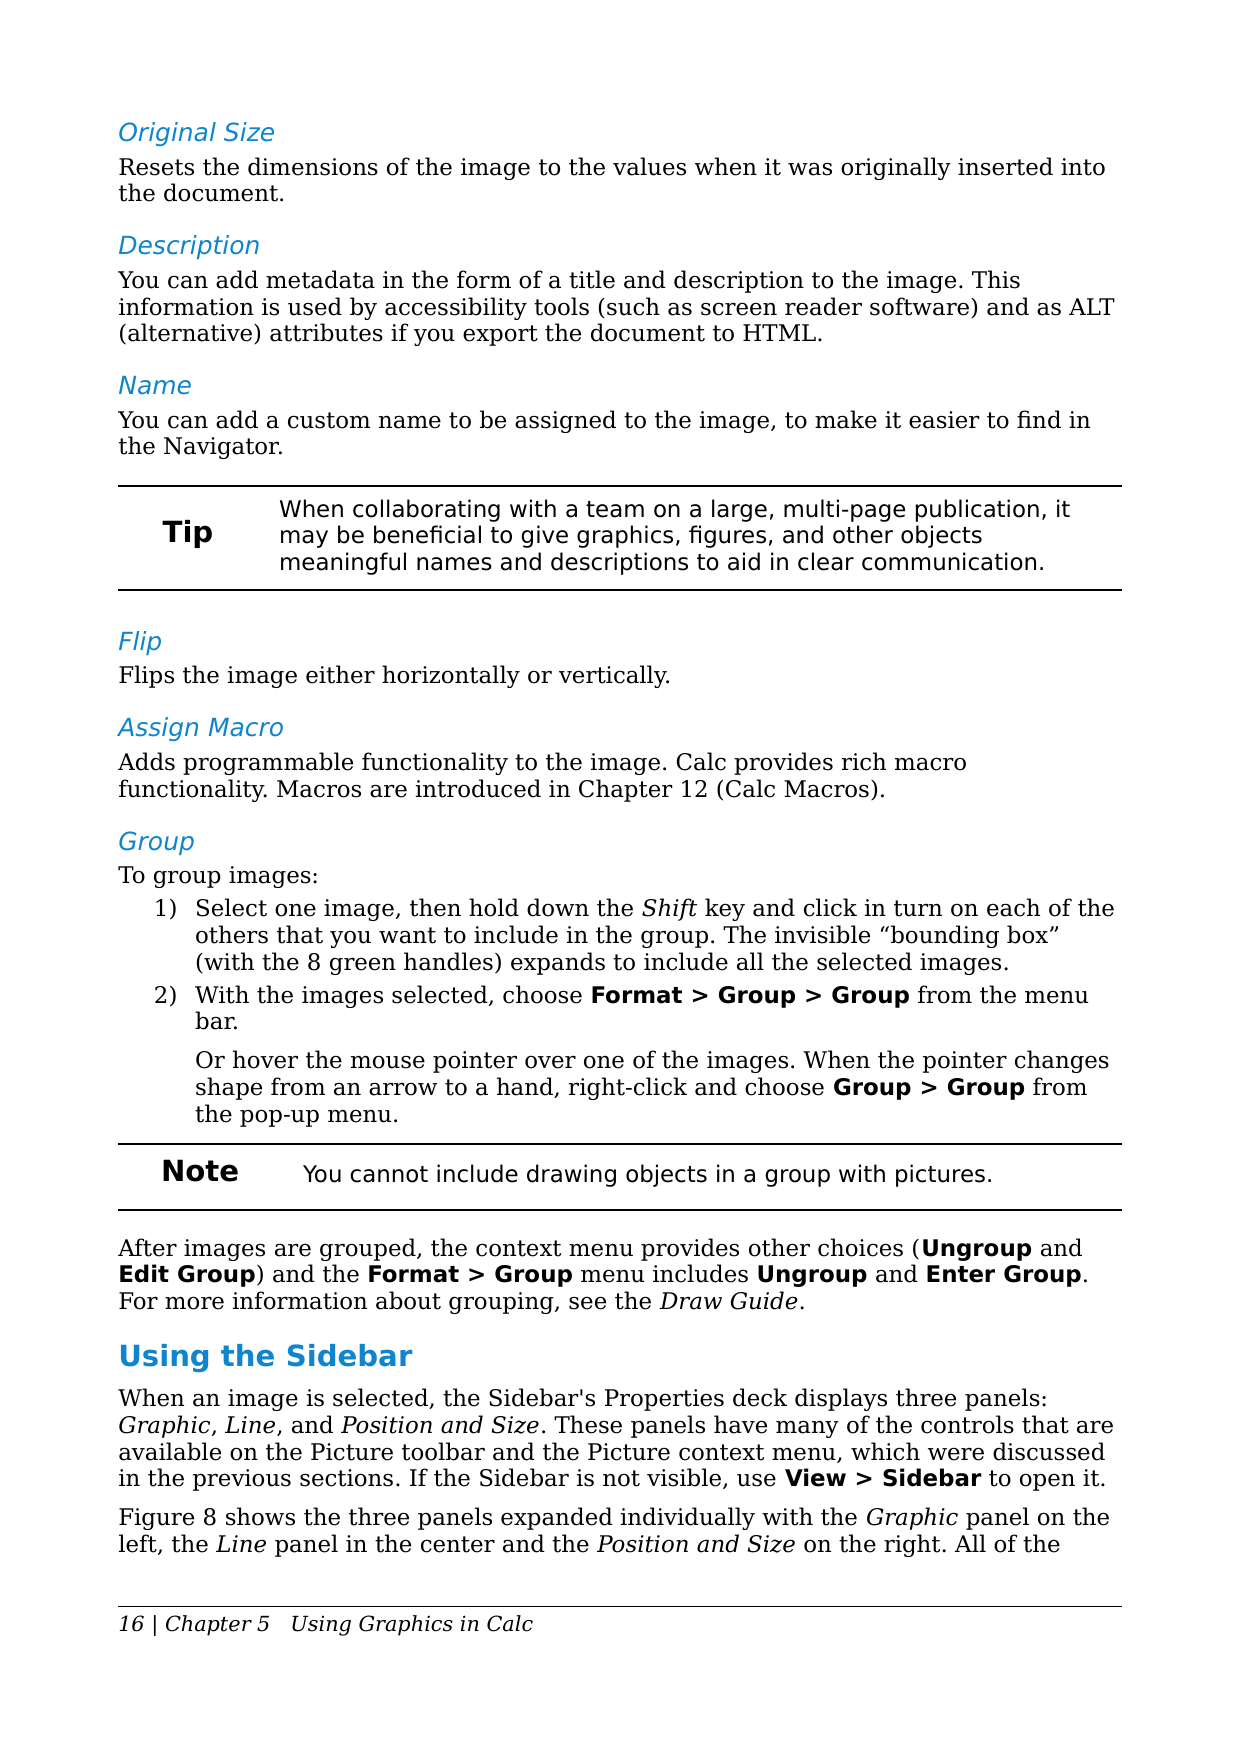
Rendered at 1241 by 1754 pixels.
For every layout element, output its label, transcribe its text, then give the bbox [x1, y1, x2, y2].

text You can add a custom name to be assigned to the image, to make it easier to find in the Navigator. [118, 407, 1122, 460]
table_header Tip [118, 487, 257, 589]
subtitle Group [118, 827, 1122, 856]
list Or hover the mouse pointer over one of the images. When the pointer changes shape from an arrow to a hand, right-click and choose Group > Group from the pop-up menu. [195, 1048, 1122, 1128]
subtitle Assign Macro [118, 714, 1122, 743]
text After images are grouped, the context menu provides other choices (Ungroup and Edit Group) and the Format > Group menu includes Ungroup and Enter Group. For more information about grouping, see the Draw Guide. [118, 1235, 1122, 1315]
subtitle Original Size [118, 118, 1122, 147]
list To group images: [118, 862, 1122, 889]
subtitle Name [118, 371, 1122, 400]
text Resets the dimensions of the image to the values when it was originally inserted into the document. [118, 154, 1122, 207]
text Adds programmable functionality to the image. Calc provides rich macro functionality. Macros are introduced in Chapter 12 (Calc Macros). [118, 749, 1122, 803]
subtitle Description [118, 231, 1122, 261]
text When an image is selected, the Sidebar's Properties deck displays three panels: Graphic, Line, and Position and Size. These panels have many of the controls that are available on the Picture toolbar and the Picture context menu, which were discussed in the previous sections. If the Sidebar is not visible, use View > Sidebar to open it. [118, 1385, 1122, 1492]
table_header Note [118, 1145, 281, 1208]
list With the images selected, choose Format > Group > Group from the menu bar. [177, 982, 1122, 1035]
text You can add metadata in the form of a title and description to the image. This information is used by accessibility tools (such as screen reader software) and as ALT (alternative) attributes if you export the document to HTML. [118, 267, 1122, 347]
list Select one image, then hold down the Shift key and click in turn on each of the others that you want to include in the group. The invisible “bounding box” (with the 8 green handles) expands to include all the selected images. [177, 896, 1122, 976]
text Flips the image either horizontally or vertically. [118, 663, 1122, 689]
text Figure 8 shows the three panels expanded individually with the Graphic panel on the left, the Line panel in the center and the Position and Size on the right. All of the [118, 1504, 1122, 1558]
table_header You cannot include drawing objects in a group with pictures. [281, 1145, 1122, 1208]
table_header When collaborating with a team on a large, multi-page publication, it may be beneficial to give graphics, figures, and other objects meaningful names and descriptions to aid in clear communication. [258, 487, 1122, 589]
subtitle Flip [118, 627, 1122, 656]
subtitle Using the Sidebar [118, 1339, 1122, 1373]
